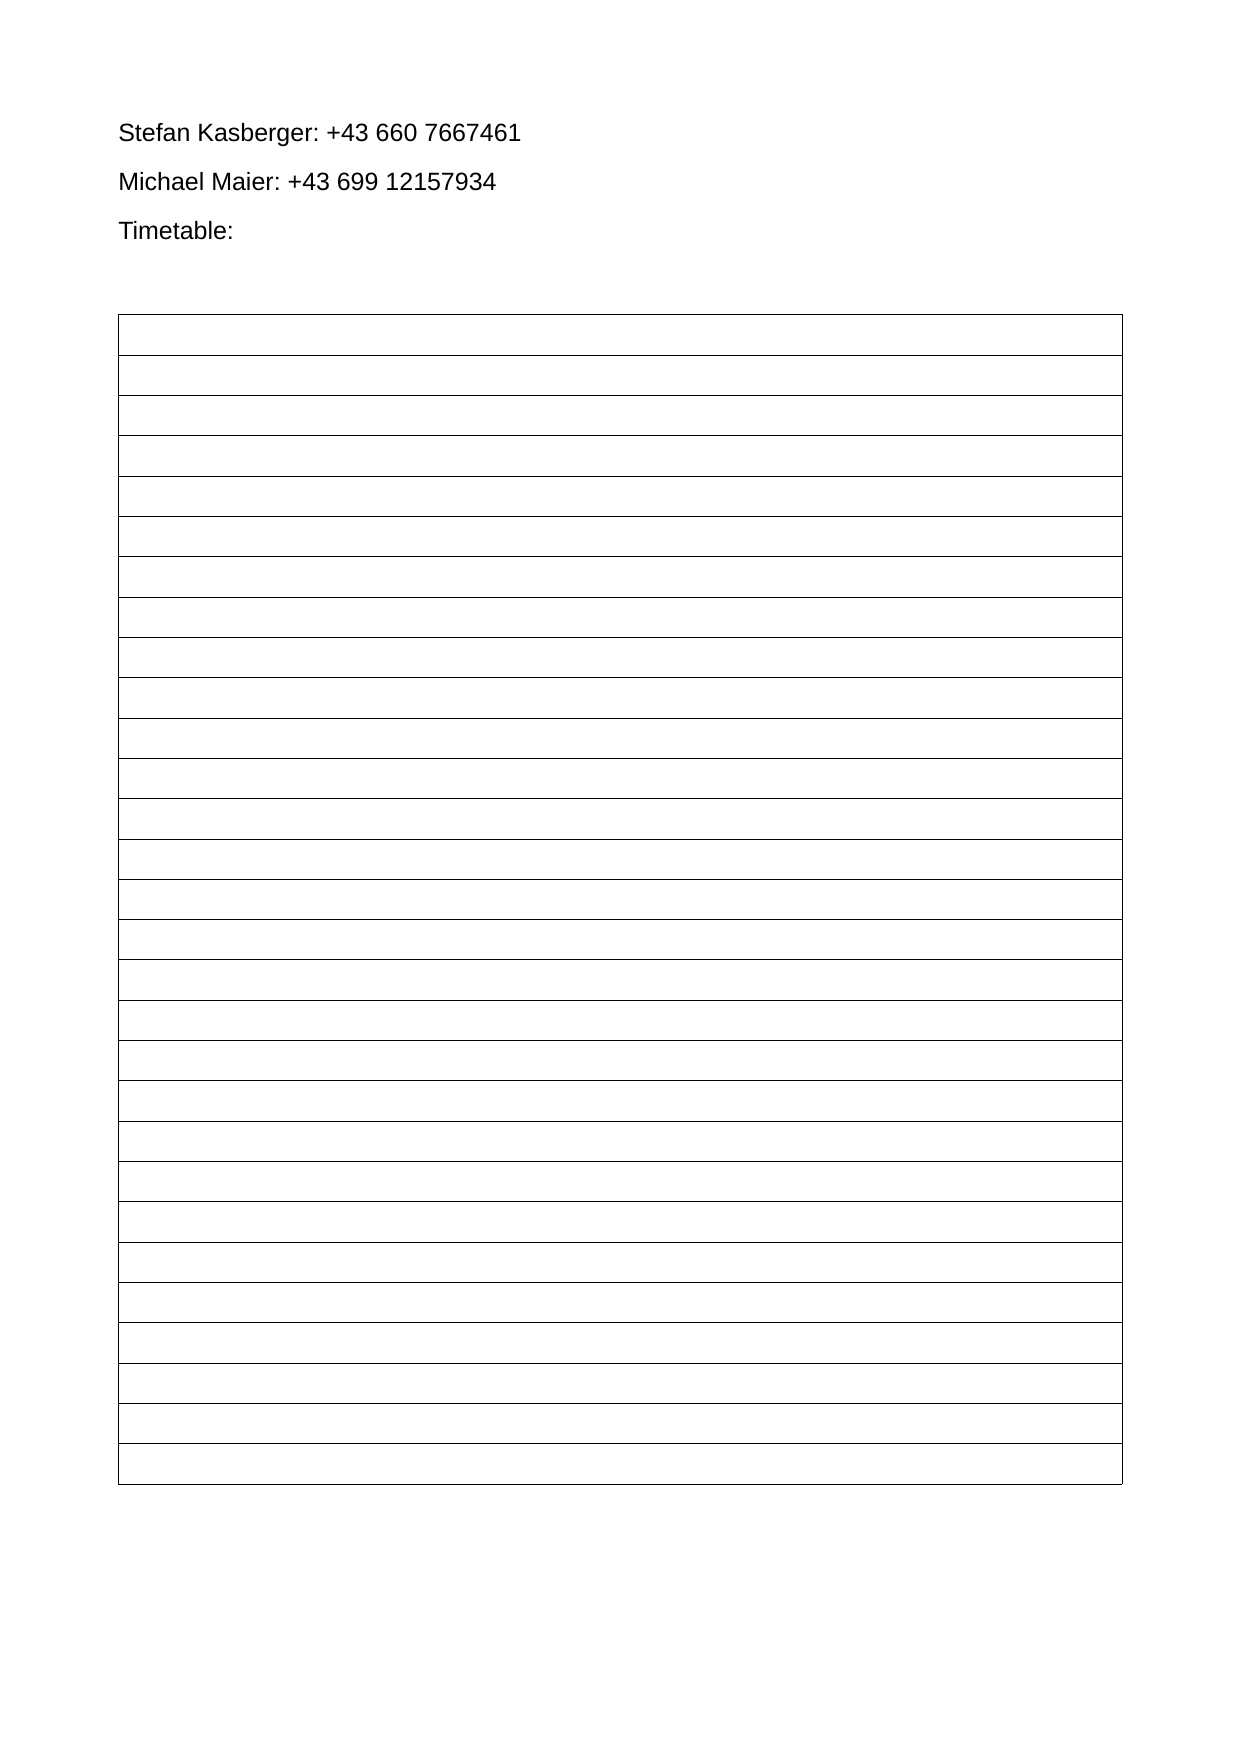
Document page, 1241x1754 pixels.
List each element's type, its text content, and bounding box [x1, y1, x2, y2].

table_cell [119, 960, 1122, 1000]
table_cell [119, 1283, 1122, 1322]
table_cell [119, 517, 1122, 556]
table_cell [119, 1162, 1122, 1201]
table_header [119, 315, 1122, 355]
text Stefan Kasberger: +43 660 7667461 [118, 118, 1122, 147]
table_cell [119, 678, 1122, 717]
table_cell [119, 719, 1122, 758]
table_cell [119, 799, 1122, 838]
table_cell [119, 1001, 1122, 1040]
table_cell [119, 759, 1122, 798]
table_cell [119, 1122, 1122, 1161]
table_cell [119, 356, 1122, 395]
text Timetable: [118, 216, 1122, 245]
table_cell [119, 557, 1122, 597]
table_cell [119, 477, 1122, 516]
table_cell [119, 1081, 1122, 1121]
table_cell [119, 638, 1122, 677]
table_cell [119, 1041, 1122, 1080]
table_cell [119, 880, 1122, 919]
table_cell [119, 1243, 1122, 1282]
table_cell [119, 1323, 1122, 1362]
table_cell [119, 436, 1122, 476]
table_cell [119, 840, 1122, 879]
table_cell [119, 1364, 1122, 1403]
table_cell [119, 1202, 1122, 1242]
table_cell [119, 1444, 1122, 1483]
text Michael Maier: +43 699 12157934 [118, 167, 1122, 196]
table_cell [119, 1404, 1122, 1443]
table_cell [119, 598, 1122, 637]
table_cell [119, 396, 1122, 435]
table_cell [119, 920, 1122, 959]
